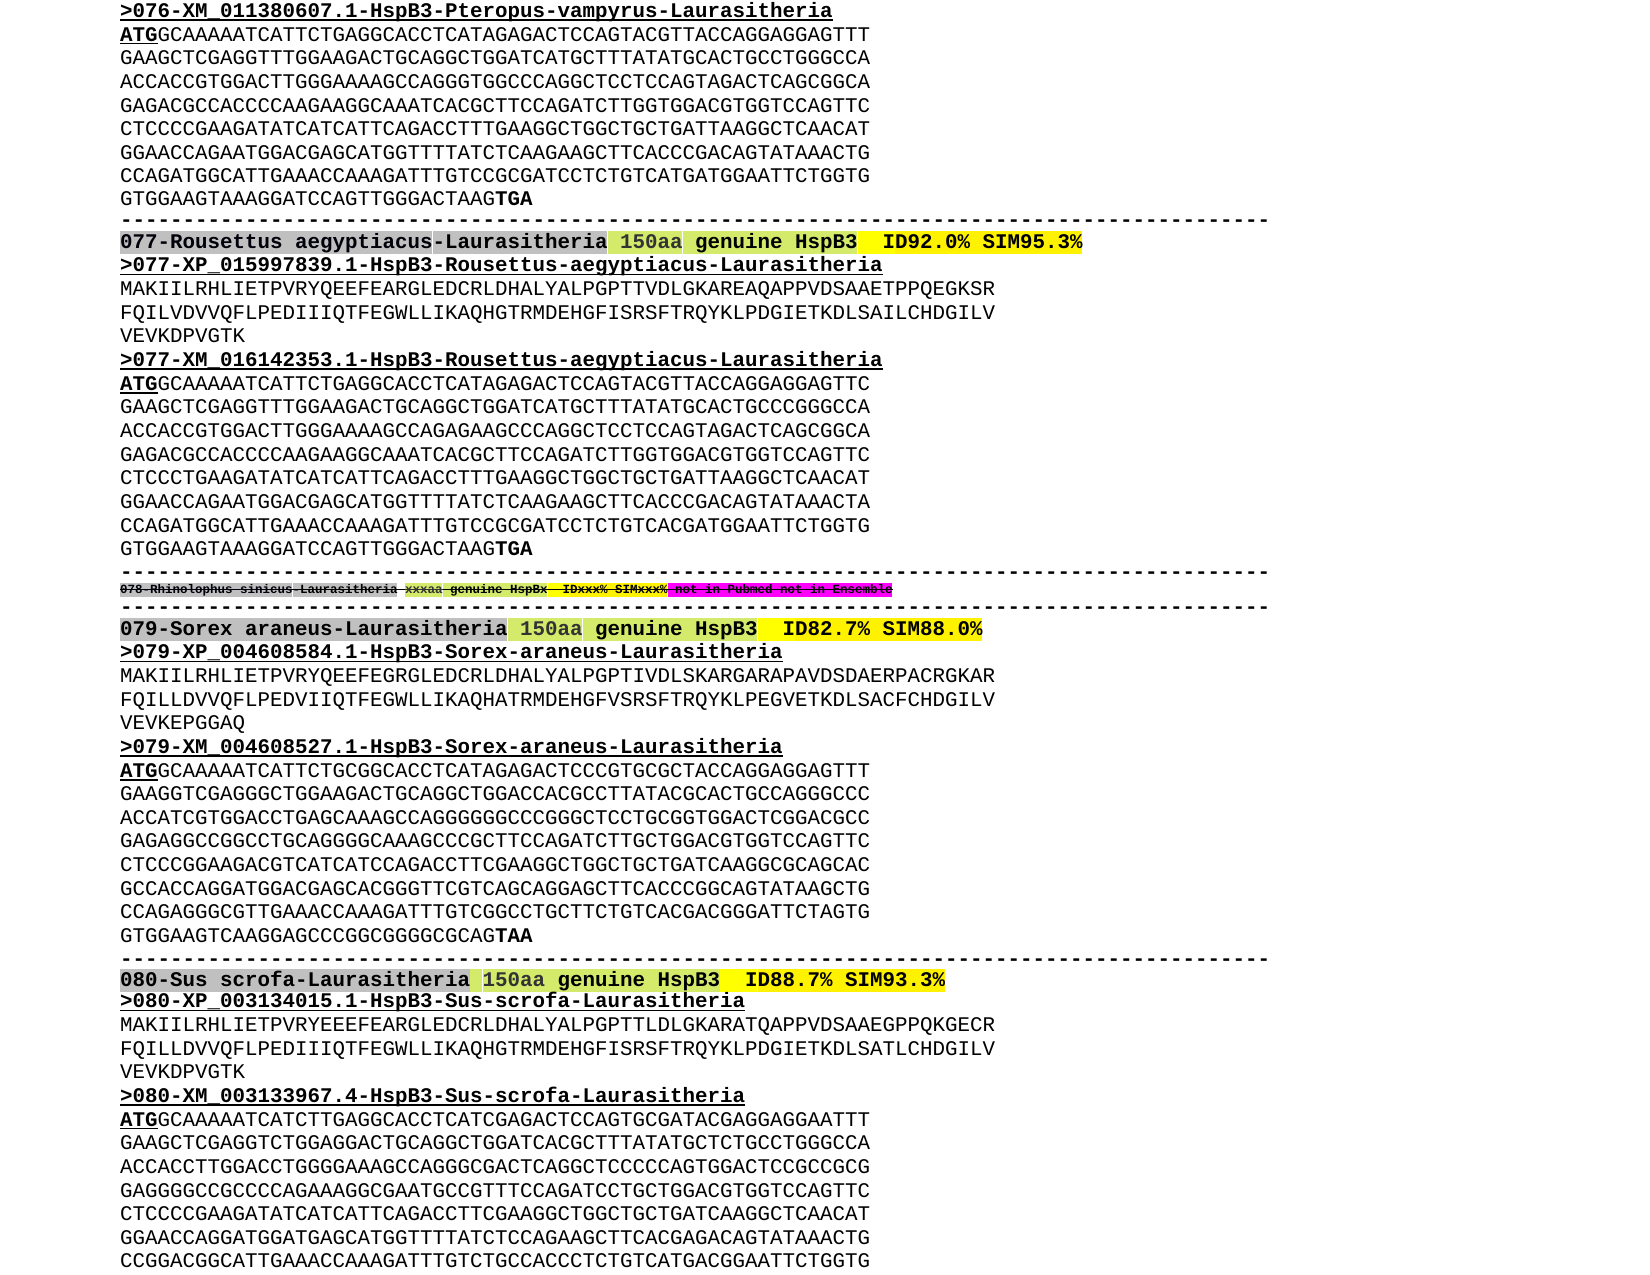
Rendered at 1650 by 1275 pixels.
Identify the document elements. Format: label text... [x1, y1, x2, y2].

text FQILVDVVQFLPEDIIIQTFEGWLLIKAQHGTRMDEHGFISRSFTRQYKLPDGIETKDLSAILCHDGILV [120, 302, 1535, 325]
text CCGGACGGCATTGAAACCAAAGATTTGTCTGCCACCCTCTGTCATGACGGAATTCTGGTG [120, 1251, 1535, 1274]
text >080-XM_003133967.4-HspB3-Sus-scrofa-Laurasitheria [120, 1085, 1535, 1109]
text CTCCCCGAAGATATCATCATTCAGACCTTTGAAGGCTGGCTGCTGATTAAGGCTCAACAT [120, 118, 1535, 142]
text GGAACCAGAATGGACGAGCATGGTTTTATCTCAAGAAGCTTCACCCGACAGTATAAACTA [120, 491, 1535, 514]
text >080-XP_003134015.1-HspB3-Sus-scrofa-Laurasitheria [120, 990, 1535, 1014]
text CCAGATGGCATTGAAACCAAAGATTTGTCCGCGATCCTCTGTCATGATGGAATTCTGGTG [120, 166, 1535, 189]
text 079-Sorex araneus-Laurasitheria 150aa genuine HspB3 ID82.7% SIM88.0% [120, 618, 1470, 641]
text ACCACCGTGGACTTGGGAAAAGCCAGAGAAGCCCAGGCTCCTCCAGTAGACTCAGCGGCA [120, 420, 1535, 444]
text FQILLDVVQFLPEDVIIQTFEGWLLIKAQHATRMDEHGFVSRSFTRQYKLPEGVETKDLSACFCHDGILV [120, 689, 1535, 712]
text CCAGAGGGCGTTGAAACCAAAGATTTGTCGGCCTGCTTCTGTCACGACGGGATTCTAGTG [120, 901, 1535, 925]
text GTGGAAGTCAAGGAGCCCGGCGGGGCGCAGTAA [120, 925, 1470, 949]
text >076-XM_011380607.1-HspB3-Pteropus-vampyrus-Laurasitheria [120, 0, 1535, 24]
text >079-XP_004608584.1-HspB3-Sorex-araneus-Laurasitheria [120, 641, 1535, 665]
text -------------------------------------------------------------------------------------------- [120, 949, 1337, 969]
text CTCCCCGAAGATATCATCATTCAGACCTTCGAAGGCTGGCTGCTGATCAAGGCTCAACAT [120, 1203, 1535, 1227]
text >079-XM_004608527.1-HspB3-Sorex-araneus-Laurasitheria [120, 736, 1535, 759]
text MAKIILRHLIETPVRYQEEFEGRGLEDCRLDHALYALPGPTIVDLSKARGARAPAVDSDAERPACRGKAR [120, 665, 1535, 689]
text GCCACCAGGATGGACGAGCACGGGTTCGTCAGCAGGAGCTTCACCCGGCAGTATAAGCTG [120, 878, 1535, 901]
text MAKIILRHLIETPVRYEEEFEARGLEDCRLDHALYALPGPTTLDLGKARATQAPPVDSAAEGPPQKGECR [120, 1014, 1535, 1038]
text VEVKEPGGAQ [120, 712, 1535, 736]
text ACCACCTTGGACCTGGGGAAAGCCAGGGCGACTCAGGCTCCCCCAGTGGACTCCGCCGCG [120, 1156, 1535, 1179]
text ATGGCAAAAATCATTCTGCGGCACCTCATAGAGACTCCCGTGCGCTACCAGGAGGAGTTT [120, 759, 1535, 783]
text MAKIILRHLIETPVRYQEEFEARGLEDCRLDHALYALPGPTTVDLGKAREAQAPPVDSAAETPPQEGKSR [120, 278, 1535, 302]
text VEVKDPVGTK [120, 325, 1535, 349]
text GTGGAAGTAAAGGATCCAGTTGGGACTAAGTGA [120, 189, 1337, 210]
text GAGAGGCCGGCCTGCAGGGGCAAAGCCCGCTTCCAGATCTTGCTGGACGTGGTCCAGTTC [120, 831, 1535, 854]
text VEVKDPVGTK [120, 1061, 1535, 1085]
text ACCATCGTGGACCTGAGCAAAGCCAGGGGGGCCCGGGCTCCTGCGGTGGACTCGGACGCC [120, 807, 1535, 831]
text ATGGCAAAAATCATCTTGAGGCACCTCATCGAGACTCCAGTGCGATACGAGGAGGAATTT [120, 1109, 1535, 1132]
text GAGACGCCACCCCAAGAAGGCAAATCACGCTTCCAGATCTTGGTGGACGTGGTCCAGTTC [120, 444, 1535, 467]
text GAAGCTCGAGGTTTGGAAGACTGCAGGCTGGATCATGCTTTATATGCACTGCCTGGGCCA [120, 47, 1535, 71]
text ATGGCAAAAATCATTCTGAGGCACCTCATAGAGACTCCAGTACGTTACCAGGAGGAGTTC [120, 373, 1535, 396]
text CTCCCGGAAGACGTCATCATCCAGACCTTCGAAGGCTGGCTGCTGATCAAGGCGCAGCAC [120, 854, 1535, 878]
text CCAGATGGCATTGAAACCAAAGATTTGTCCGCGATCCTCTGTCACGATGGAATTCTGGTG [120, 514, 1535, 538]
text GGAACCAGGATGGATGAGCATGGTTTTATCTCCAGAAGCTTCACGAGACAGTATAAACTG [120, 1227, 1535, 1251]
text GAGACGCCACCCCAAGAAGGCAAATCACGCTTCCAGATCTTGGTGGACGTGGTCCAGTTC [120, 94, 1535, 118]
text >077-XP_015997839.1-HspB3-Rousettus-aegyptiacus-Laurasitheria [120, 254, 1535, 278]
text GGAACCAGAATGGACGAGCATGGTTTTATCTCAAGAAGCTTCACCCGACAGTATAAACTG [120, 142, 1535, 166]
text -------------------------------------------------------------------------------------------- [120, 562, 1337, 583]
text FQILLDVVQFLPEDIIIQTFEGWLLIKAQHGTRMDEHGFISRSFTRQYKLPDGIETKDLSATLCHDGILV [120, 1038, 1535, 1061]
text GAAGCTCGAGGTTTGGAAGACTGCAGGCTGGATCATGCTTTATATGCACTGCCCGGGCCA [120, 396, 1535, 420]
text GAAGCTCGAGGTCTGGAGGACTGCAGGCTGGATCACGCTTTATATGCTCTGCCTGGGCCA [120, 1132, 1535, 1156]
text -------------------------------------------------------------------------------------------- [120, 597, 1337, 618]
text CTCCCTGAAGATATCATCATTCAGACCTTTGAAGGCTGGCTGCTGATTAAGGCTCAACAT [120, 467, 1535, 491]
text GAAGGTCGAGGGCTGGAAGACTGCAGGCTGGACCACGCCTTATACGCACTGCCAGGGCCC [120, 783, 1535, 807]
text >077-XM_016142353.1-HspB3-Rousettus-aegyptiacus-Laurasitheria [120, 349, 1535, 373]
text 080-Sus scrofa-Laurasitheria 150aa genuine HspB3 ID88.7% SIM93.3% [120, 969, 1470, 990]
text -------------------------------------------------------------------------------------------- [120, 210, 1337, 231]
text ACCACCGTGGACTTGGGAAAAGCCAGGGTGGCCCAGGCTCCTCCAGTAGACTCAGCGGCA [120, 71, 1535, 94]
text ATGGCAAAAATCATTCTGAGGCACCTCATAGAGACTCCAGTACGTTACCAGGAGGAGTTT [120, 24, 1535, 47]
text 078-Rhinolophus sinicus-Laurasitheria xxxaa genuine HspBx IDxxx% SIMxxx% not in Pubmed not in Ensemble [120, 583, 1470, 597]
text 077-Rousettus aegyptiacus-Laurasitheria 150aa genuine HspB3 ID92.0% SIM95.3% [120, 231, 1470, 254]
text GAGGGGCCGCCCCAGAAAGGCGAATGCCGTTTCCAGATCCTGCTGGACGTGGTCCAGTTC [120, 1179, 1535, 1203]
text GTGGAAGTAAAGGATCCAGTTGGGACTAAGTGA [120, 538, 1470, 562]
